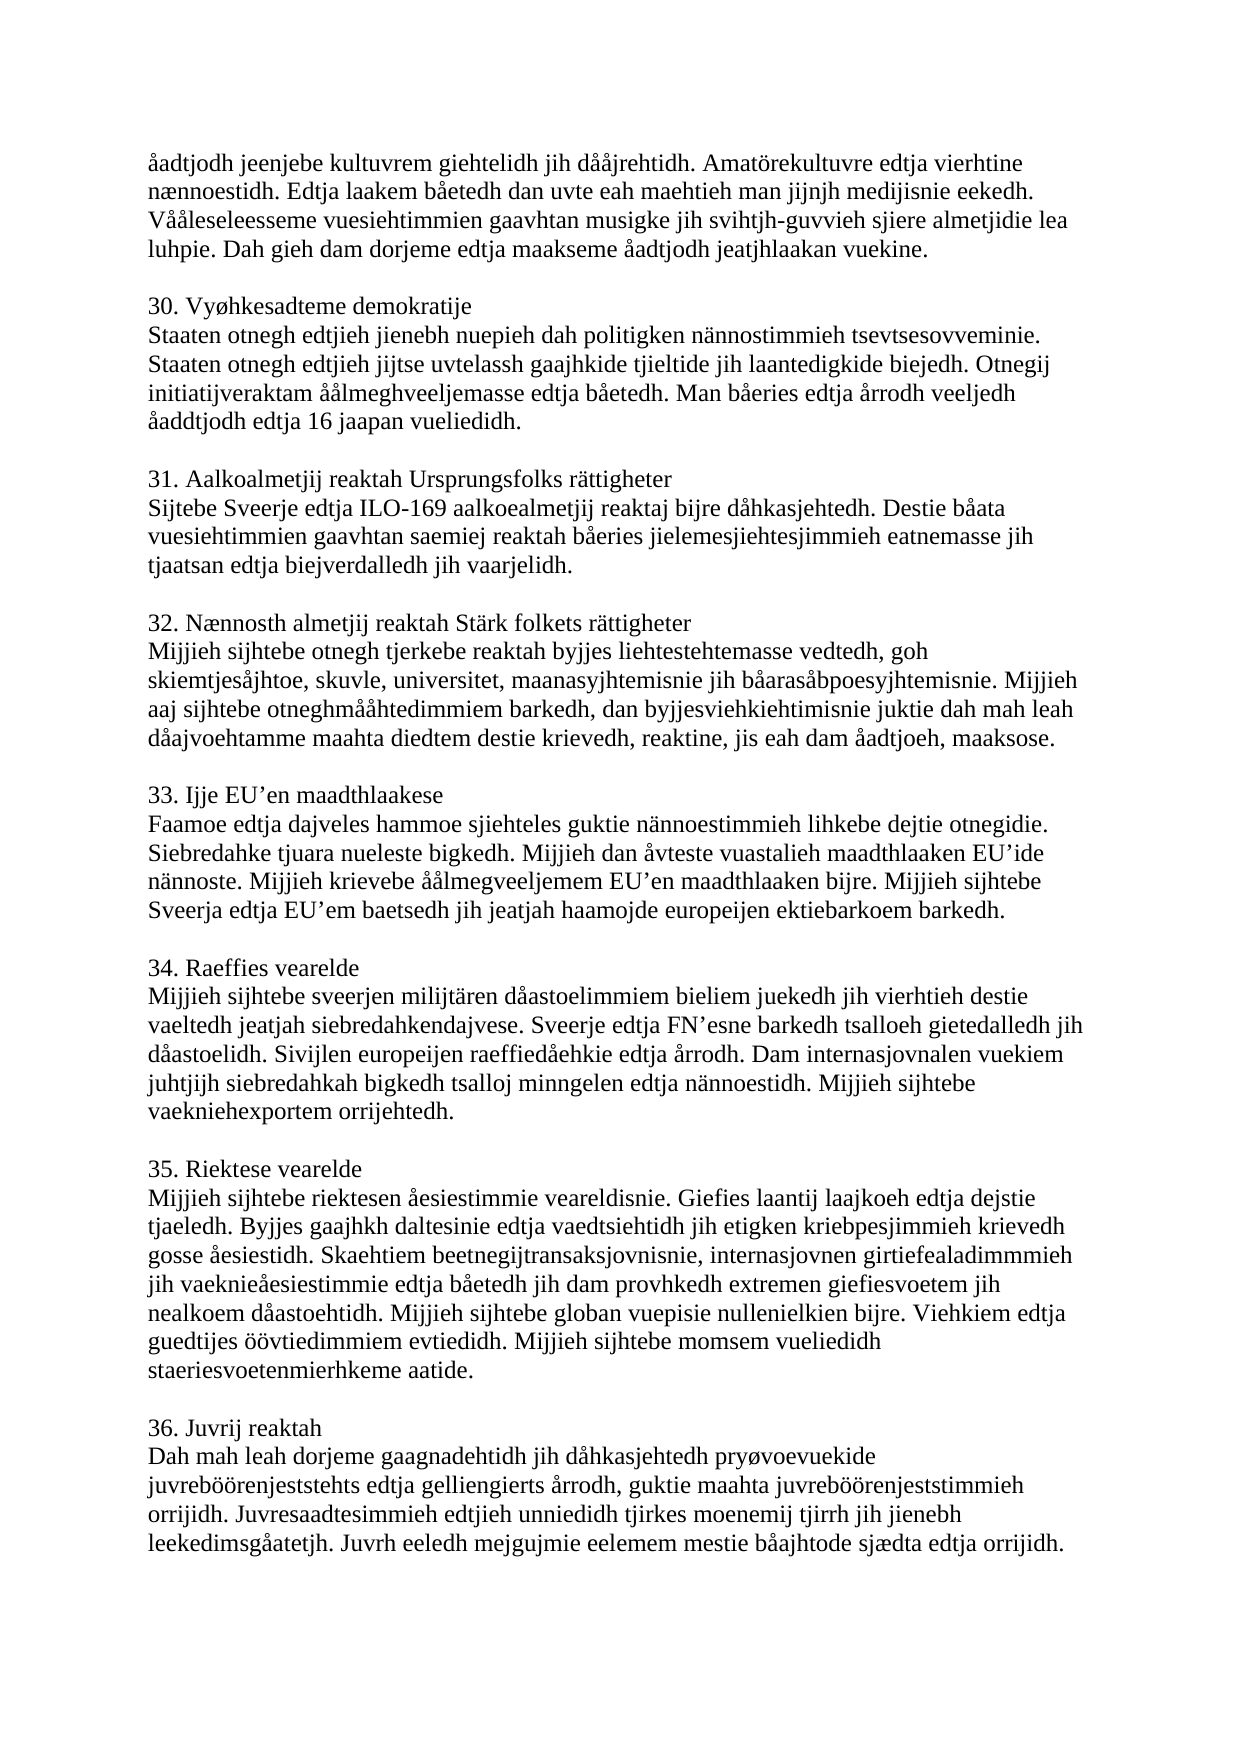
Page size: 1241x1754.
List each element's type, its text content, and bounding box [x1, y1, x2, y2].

text Mijjieh sijhtebe riektesen åesiestimmie veareldisnie. Giefies laantij laajkoeh edtja dejstie tjaeledh. Byjjes gaajhkh daltesinie edtja vaedtsiehtidh jih etigken kriebpesjimmieh krievedh gosse åesiestidh. Skaehtiem beetnegijtransaksjovnisnie, internasjovnen girtiefealadimmmieh jih vaeknieåesiestimmie edtja båetedh jih dam provhkedh extremen giefiesvoetem jih nealkoem dåastoehtidh. Mijjieh sijhtebe globan vuepisie nullenielkien bijre. Viehkiem edtja guedtijes öövtiedimmiem evtiedidh. Mijjieh sijhtebe momsem vueliedidh staeriesvoetenmierhkeme aatide. [148, 1183, 1093, 1384]
text Sijtebe Sveerje edtja ILO-169 aalkoealmetjij reaktaj bijre dåhkasjehtedh. Destie båata vuesiehtimmien gaavhtan saemiej reaktah båeries jielemesjiehtesjimmieh eatnemasse jih tjaatsan edtja biejverdalledh jih vaarjelidh. [148, 493, 1093, 579]
text Mijjieh sijhtebe otnegh tjerkebe reaktah byjjes liehtestehtemasse vedtedh, goh skiemtjesåjhtoe, skuvle, universitet, maanasyjhtemisnie jih båarasåbpoesyjhtemisnie. Mijjieh aaj sijhtebe otneghmååhtedimmiem barkedh, dan byjjesviehkiehtimisnie juktie dah mah leah dåajvoehtamme maahta diedtem destie krievedh, reaktine, jis eah dam åadtjoeh, maaksose. [148, 636, 1093, 751]
text Staaten otnegh edtjieh jienebh nuepieh dah politigken nännostimmieh tsevtsesovveminie. Staaten otnegh edtjieh jijtse uvtelassh gaajhkide tjieltide jih laantedigkide biejedh. Otnegij initiatijveraktam åålmeghveeljemasse edtja båetedh. Man båeries edtja årrodh veeljedh åaddtjodh edtja 16 jaapan vueliedidh. [148, 320, 1093, 435]
text 35. Riektese vearelde [148, 1154, 1093, 1183]
text 33. Ijje EU’en maadthlaakese [148, 780, 1093, 809]
text åadtjodh jeenjebe kultuvrem giehtelidh jih dååjrehtidh. Amatörekultuvre edtja vierhtine nænnoestidh. Edtja laakem båetedh dan uvte eah maehtieh man jijnjh medijisnie eekedh. Vååleseleesseme vuesiehtimmien gaavhtan musigke jih svihtjh-guvvieh sjiere almetjidie lea luhpie. Dah gieh dam dorjeme edtja maakseme åadtjodh jeatjhlaakan vuekine. [148, 148, 1093, 263]
text 32. Nænnosth almetjij reaktah Stärk folkets rättigheter [148, 608, 1093, 636]
text 31. Aalkoalmetjij reaktah Ursprungsfolks rättigheter [148, 464, 1093, 493]
text Faamoe edtja dajveles hammoe sjiehteles guktie nännoestimmieh lihkebe dejtie otnegidie. Siebredahke tjuara nueleste bigkedh. Mijjieh dan åvteste vuastalieh maadthlaaken EU’ide nännoste. Mijjieh krievebe åålmegveeljemem EU’en maadthlaaken bijre. Mijjieh sijhtebe Sveerja edtja EU’em baetsedh jih jeatjah haamojde europeijen ektiebarkoem barkedh. [148, 809, 1093, 924]
text Mijjieh sijhtebe sveerjen milijtären dåastoelimmiem bieliem juekedh jih vierhtieh destie vaeltedh jeatjah siebredahkendajvese. Sveerje edtja FN’esne barkedh tsalloeh gietedalledh jih dåastoelidh. Sivijlen europeijen raeffiedåehkie edtja årrodh. Dam internasjovnalen vuekiem juhtjijh siebredahkah bigkedh tsalloj minngelen edtja nännoestidh. Mijjieh sijhtebe vaekniehexportem orrijehtedh. [148, 981, 1093, 1125]
text 30. Vyøhkesadteme demokratije [148, 291, 1093, 320]
text 36. Juvrij reaktah [148, 1413, 1093, 1441]
text 34. Raeffies vearelde [148, 953, 1093, 981]
text Dah mah leah dorjeme gaagnadehtidh jih dåhkasjehtedh pryøvoevuekide juvreböörenjeststehts edtja gelliengierts årrodh, guktie maahta juvreböörenjeststimmieh orrijidh. Juvresaadtesimmieh edtjieh unniedidh tjirkes moenemij tjirrh jih jienebh leekedimsgåatetjh. Juvrh eeledh mejgujmie eelemem mestie båajhtode sjædta edtja orrijidh. [148, 1441, 1093, 1556]
